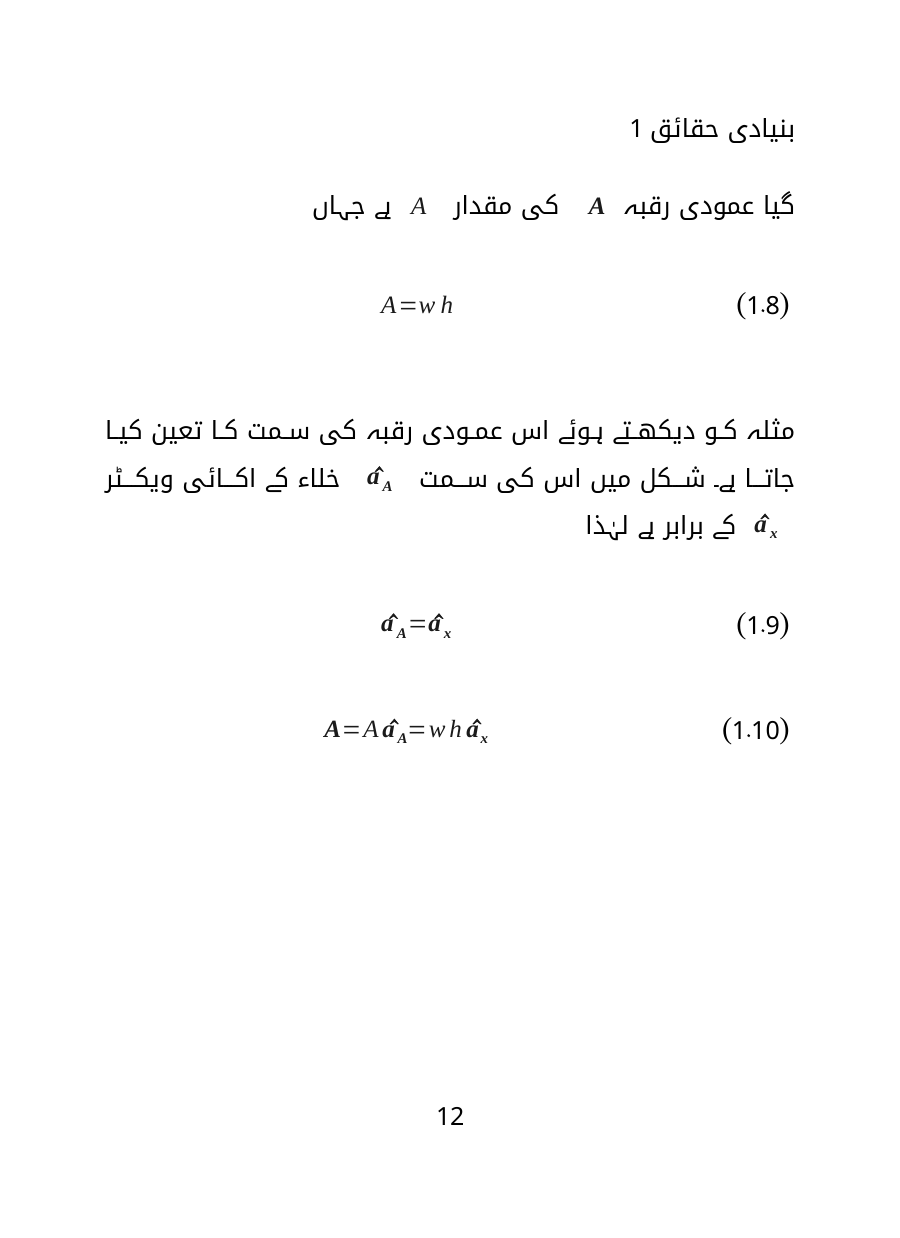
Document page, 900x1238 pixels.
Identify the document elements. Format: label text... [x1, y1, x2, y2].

table_header (1.8) [718, 276, 795, 348]
table_header (1.10) [696, 702, 795, 773]
table_header (1.9) [718, 596, 795, 668]
table_header [105, 596, 718, 668]
table_header [105, 702, 696, 773]
table_header [105, 276, 718, 348]
text مثلہ کو دیکھتے ہوئے اس عمودی رقبہ کی سمت کا تعین کیا جاتا ہے۔ شکل میں اس کی سمت خلاء کے اکائی ویکٹر کے برابر ہے لہٰذا [105, 408, 795, 550]
text شکل 1.3 میں ایک سلاخ دکھایا گیا ہے۔ اس کو اکائی ویکٹرکی سمت میں لٹایا گیا ہے۔ اگر ہم تصور میں اس سلاخ کو لمبائی کی عمودی سمت میں کاٹیں تو اس کا جو سرہ بنے گا اس سطح کے رقبہ کو عمودی رقبہ کہتے ہیں۔ شکل میں دکھایا گیا عمودی رقبہ کی مقدار ہے جہاں [105, 182, 795, 230]
